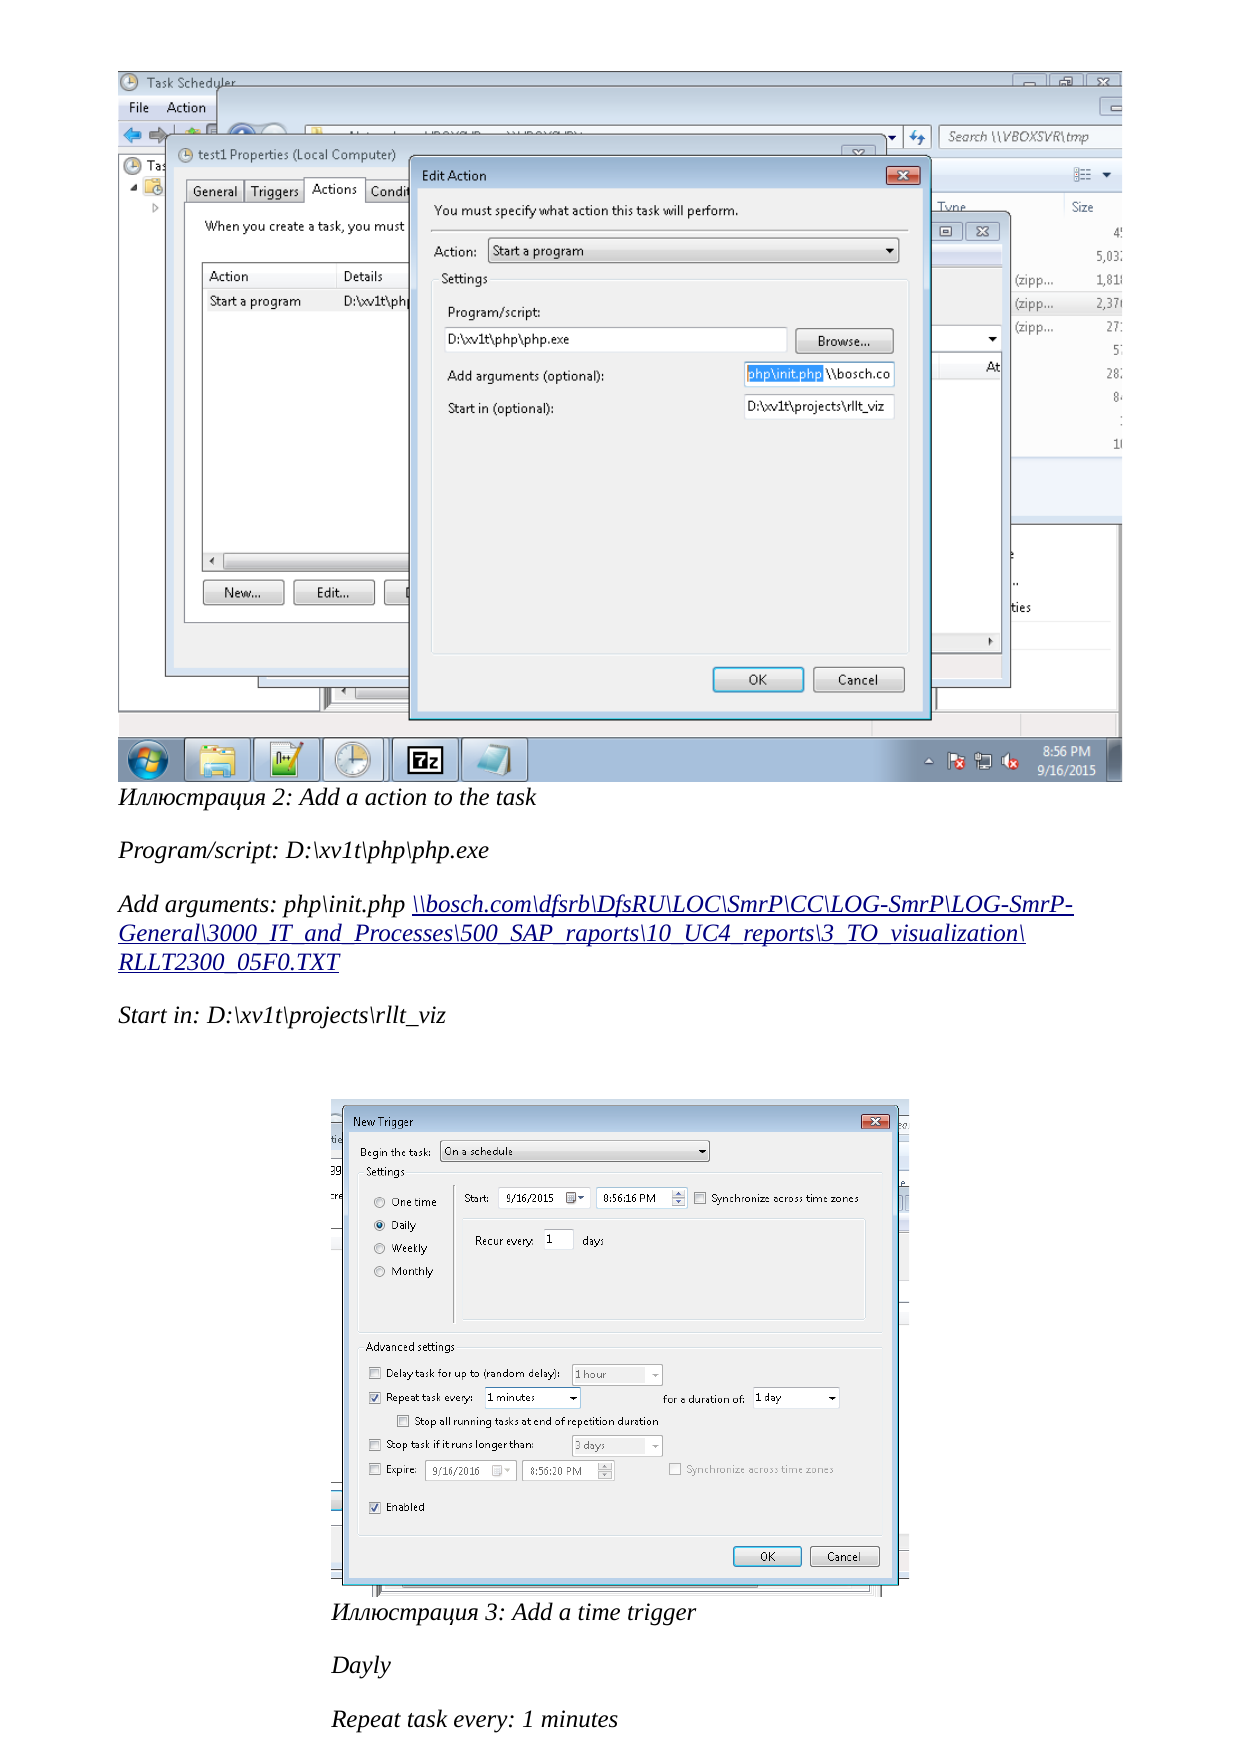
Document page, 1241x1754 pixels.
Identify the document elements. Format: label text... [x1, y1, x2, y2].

text Start in: D:\xv1t\projects\rllt_viz [118, 1001, 1122, 1029]
text Repeat task every: 1 minutes [331, 1704, 909, 1733]
text Иллюстрация 3: Add a time trigger [331, 1597, 909, 1626]
picture [331, 1099, 910, 1597]
text Dayly [331, 1651, 909, 1679]
text Program/script: D:\xv1t\php\php.exe [118, 836, 1122, 864]
text Иллюстрация 2: Add a action to the task [118, 782, 1122, 811]
picture [118, 71, 1123, 782]
text Add arguments: php\init.php \\bosch.com\dfsrb\DfsRU\LOC\SmrP\CC\LOG-SmrP\LOG-SmrP-General\3000_IT_and_Processes\500_SAP_raports\10_UC4_reports\3_TO_visualization\RLLT2300_05F0.TXT [118, 889, 1122, 976]
